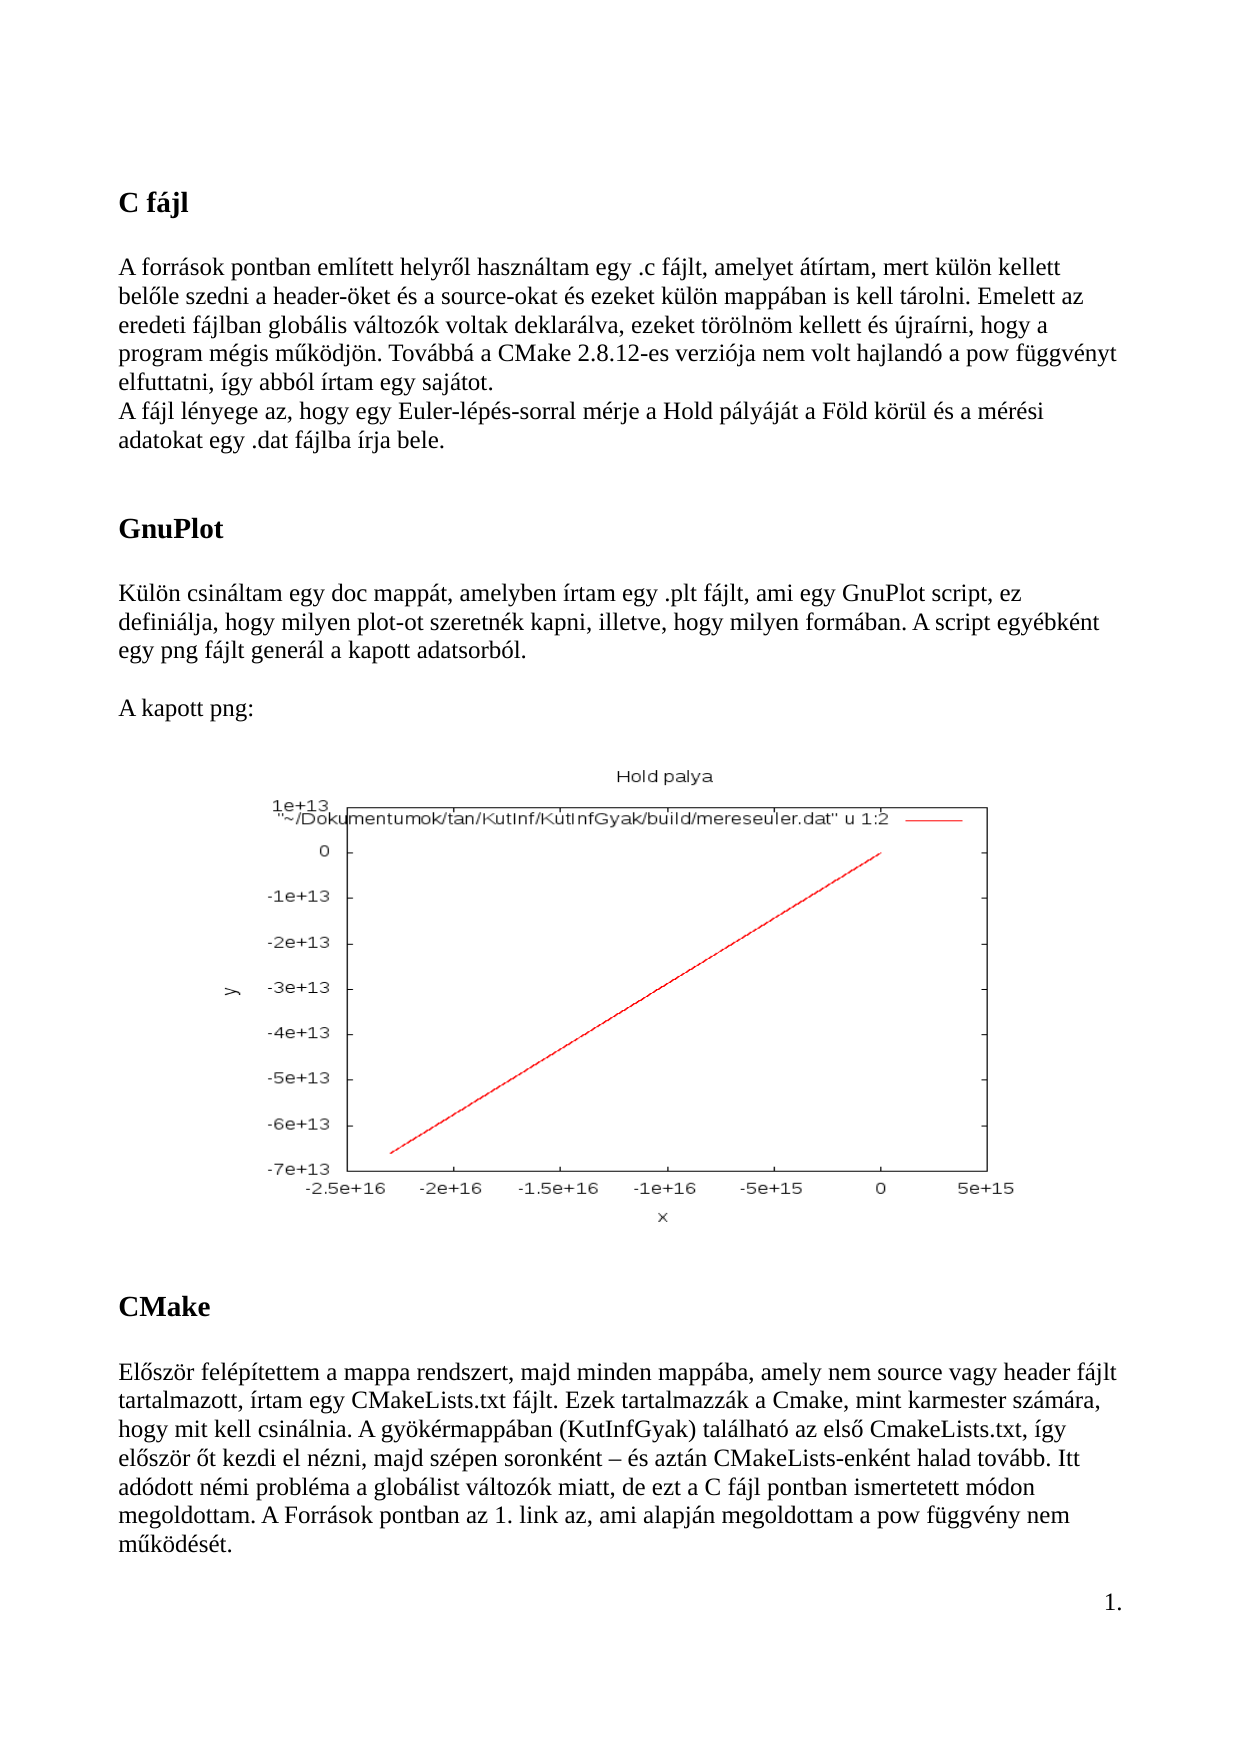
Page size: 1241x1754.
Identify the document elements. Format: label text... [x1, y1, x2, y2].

picture [215, 750, 1026, 1232]
text CMake [118, 1289, 1122, 1323]
text A források pontban említett helyről használtam egy .c fájlt, amelyet átírtam, mert külön kellett belőle szedni a header-öket és a source-okat és ezeket külön mappában is kell tárolni. Emelett az eredeti fájlban globális változók voltak deklarálva, ezeket törölnöm kellett és újraírni, hogy a program mégis működjön. Továbbá a CMake 2.8.12-es verziója nem volt hajlandó a pow függvényt elfuttatni, így abból írtam egy sajátot. [118, 252, 1122, 396]
text C fájl [118, 185, 1122, 219]
text Külön csináltam egy doc mappát, amelyben írtam egy .plt fájlt, ami egy GnuPlot script, ez definiálja, hogy milyen plot-ot szeretnék kapni, illetve, hogy milyen formában. A script egyébként egy png fájlt generál a kapott adatsorból. [118, 578, 1122, 664]
text A fájl lényege az, hogy egy Euler-lépés-sorral mérje a Hold pályáját a Föld körül és a mérési adatokat egy .dat fájlba írja bele. [118, 396, 1122, 453]
text A kapott png: [118, 693, 1122, 722]
text 1. [118, 1587, 1122, 1615]
text Először felépítettem a mappa rendszert, majd minden mappába, amely nem source vagy header fájlt tartalmazott, írtam egy CMakeLists.txt fájlt. Ezek tartalmazzák a Cmake, mint karmester számára, hogy mit kell csinálnia. A gyökérmappában (KutInfGyak) található az első CmakeLists.txt, így először őt kezdi el nézni, majd szépen soronként – és aztán CMakeLists-enként halad tovább. Itt adódott némi probléma a globálist változók miatt, de ezt a C fájl pontban ismertetett módon megoldottam. A Források pontban az 1. link az, ami alapján megoldottam a pow függvény nem működését. [118, 1357, 1122, 1558]
text GnuPlot [118, 511, 1122, 544]
